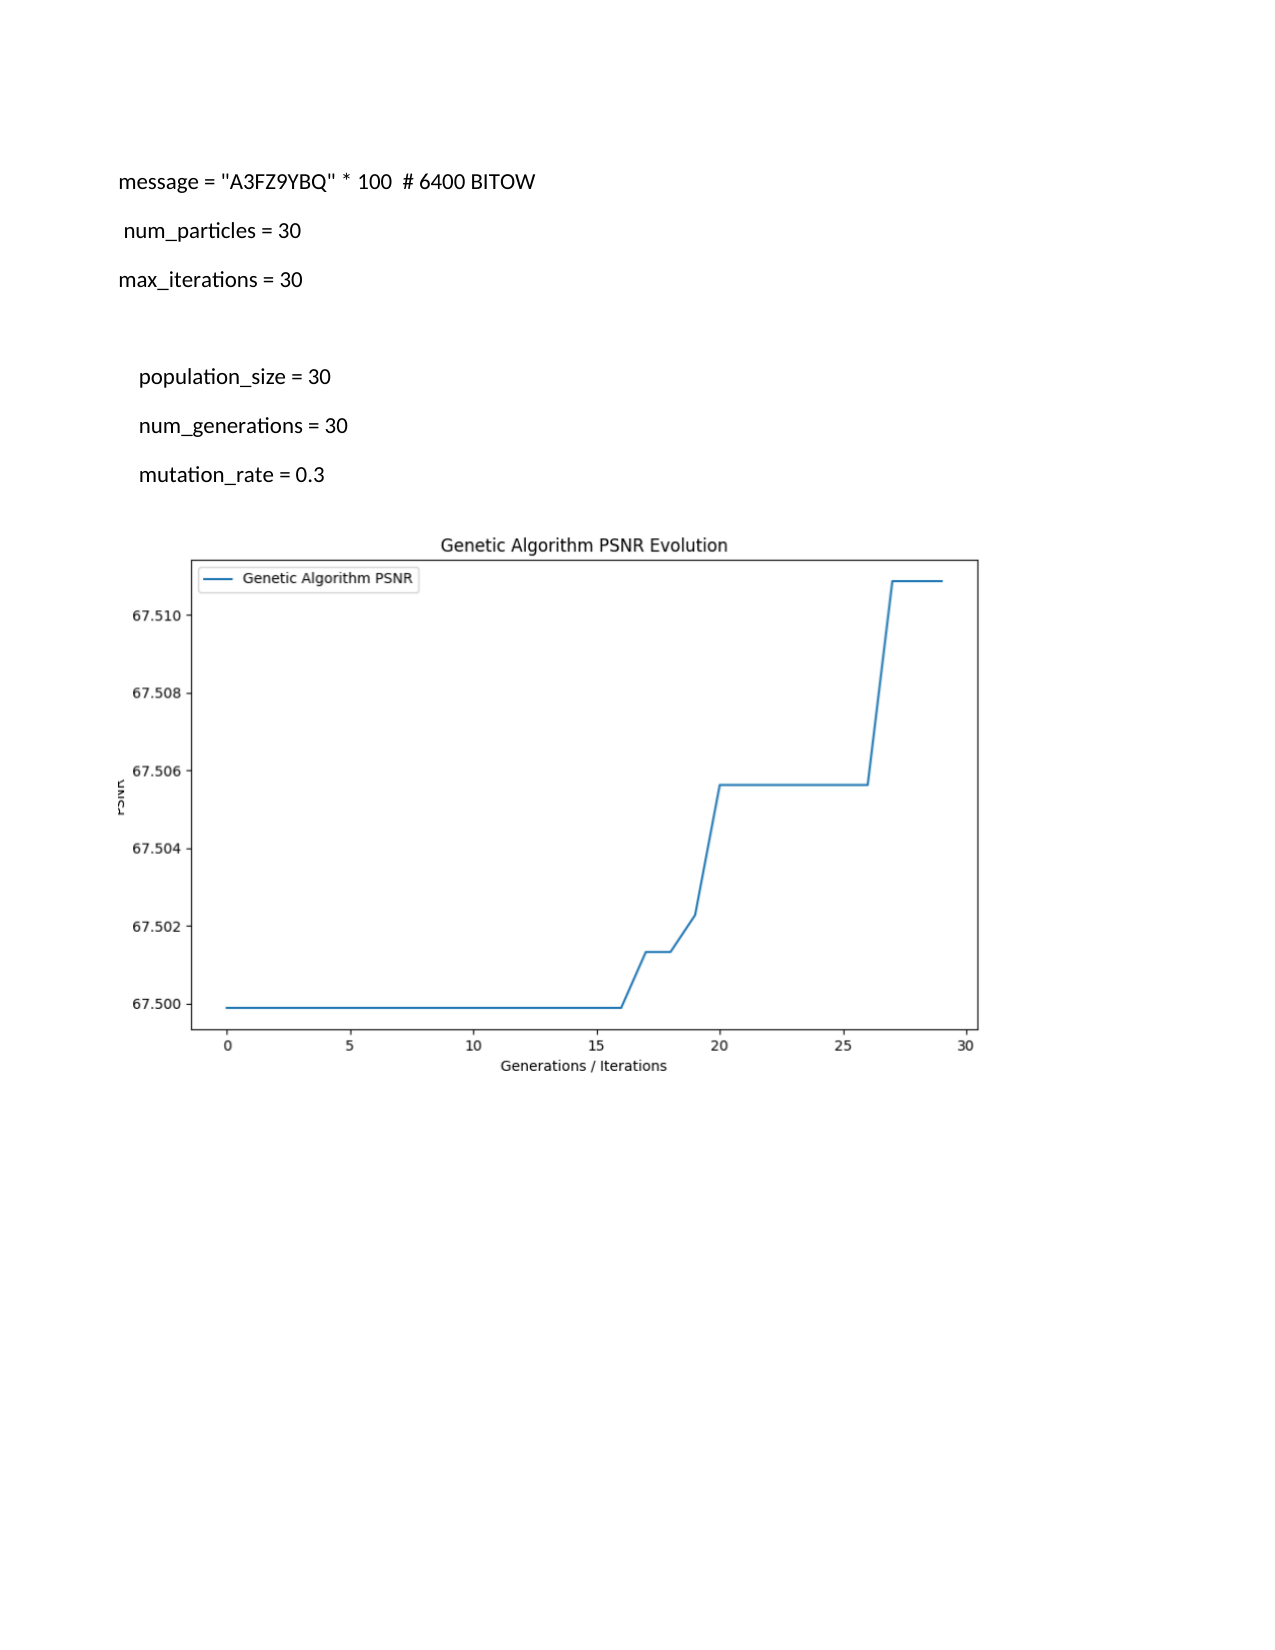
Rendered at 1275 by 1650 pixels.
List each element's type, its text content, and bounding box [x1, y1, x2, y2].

text population_size = 30 [118, 362, 1157, 390]
text max_iterations = 30 [118, 265, 1157, 293]
text mutation_rate = 0.3 [118, 460, 1157, 488]
text message = "A3FZ9YBQ" * 100 # 6400 BITOW [118, 167, 1157, 195]
text num_generations = 30 [118, 411, 1157, 439]
text num_particles = 30 [118, 216, 1157, 244]
